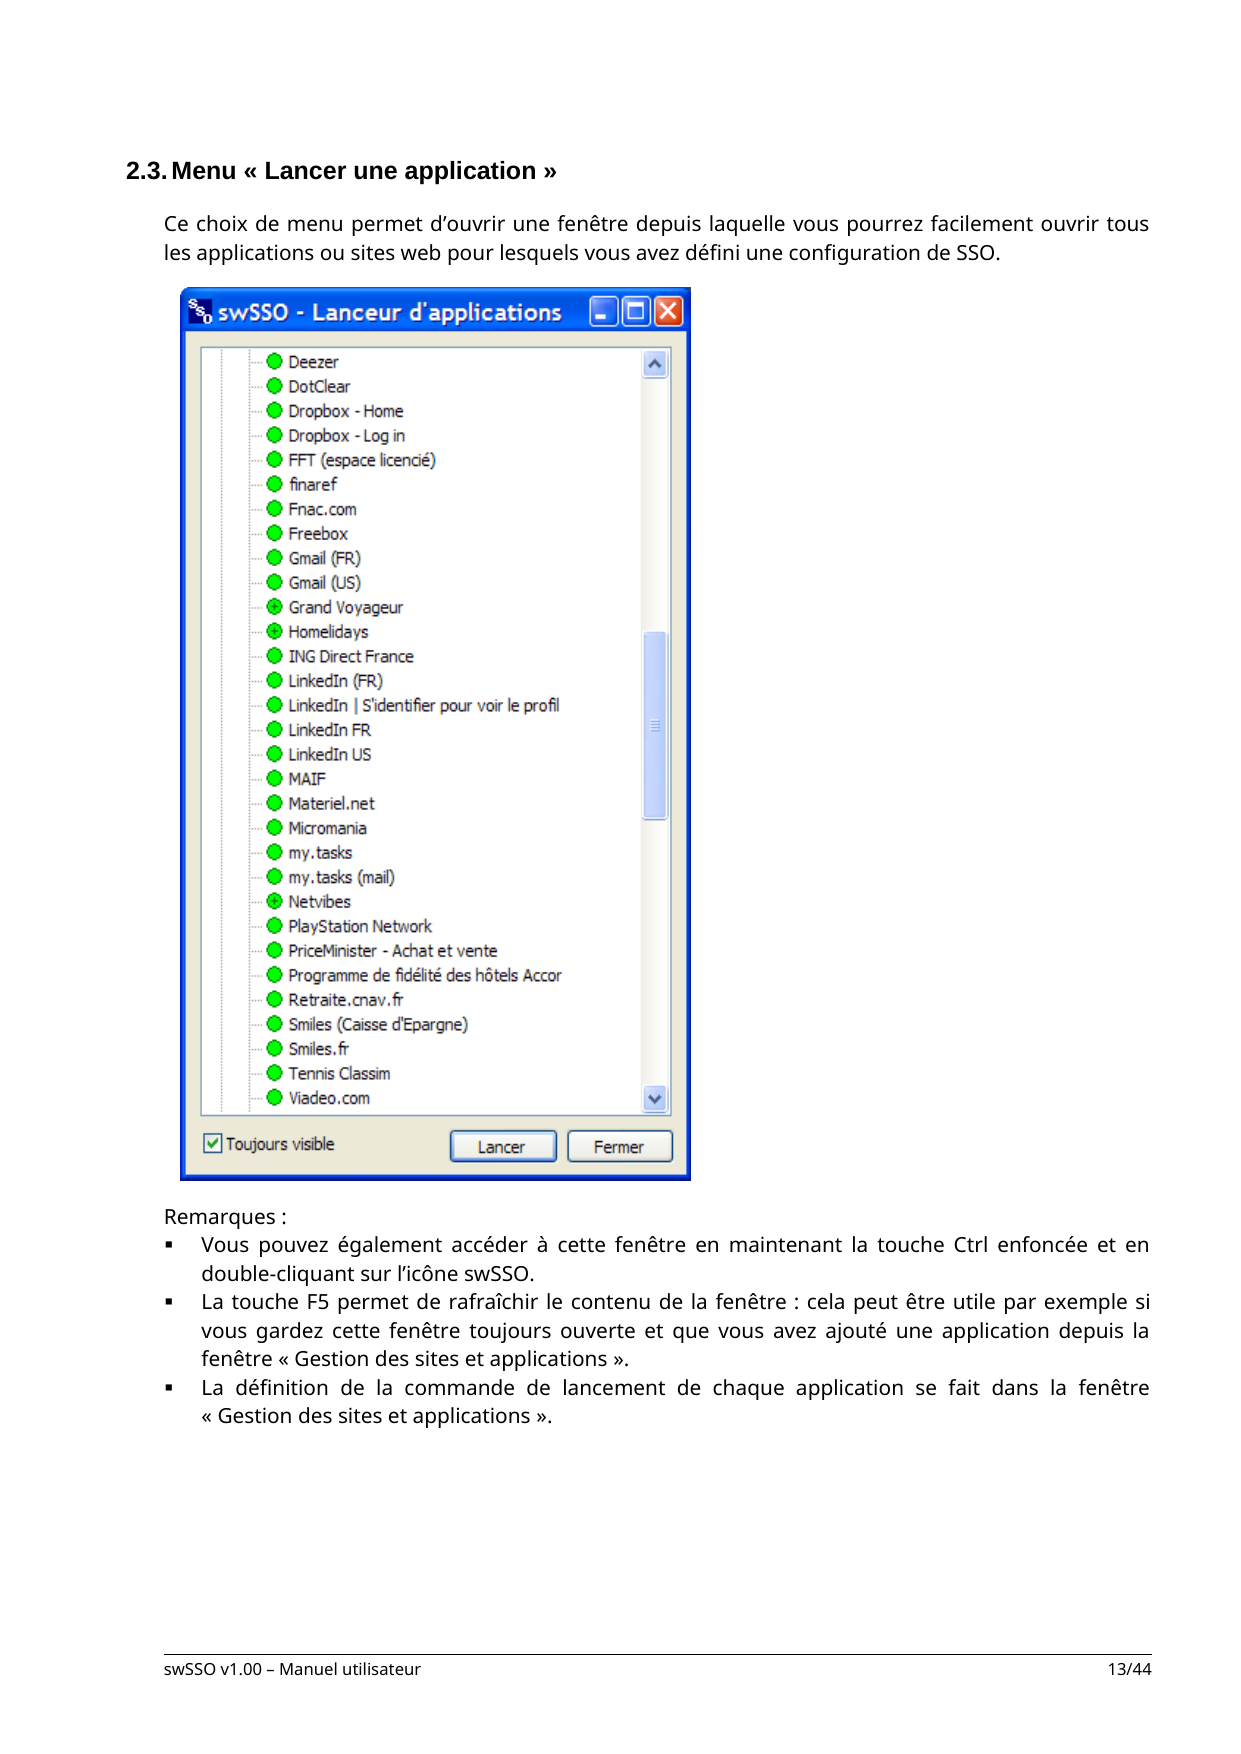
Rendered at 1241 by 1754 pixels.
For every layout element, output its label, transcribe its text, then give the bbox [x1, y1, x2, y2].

list La définition de la commande de lancement de chaque application se fait dans la fenêtre « Gestion des sites et applications ». [164, 1373, 1152, 1430]
subtitle Menu « Lancer une application » [126, 156, 1152, 184]
text Remarques : [164, 1202, 1152, 1231]
list La touche F5 permet de rafraîchir le contenu de la fenêtre : cela peut être utile par exemple si vous gardez cette fenêtre toujours ouverte et que vous avez ajouté une application depuis la fenêtre « Gestion des sites et applications ». [164, 1287, 1152, 1373]
list Vous pouvez également accéder à cette fenêtre en maintenant la touche Ctrl enfoncée et en double-cliquant sur l’icône swSSO. [164, 1231, 1152, 1287]
picture [180, 287, 691, 1181]
text Ce choix de menu permet d’ouvrir une fenêtre depuis laquelle vous pourrez facilement ouvrir tous les applications ou sites web pour lesquels vous avez défini une configuration de SSO. [164, 209, 1152, 266]
